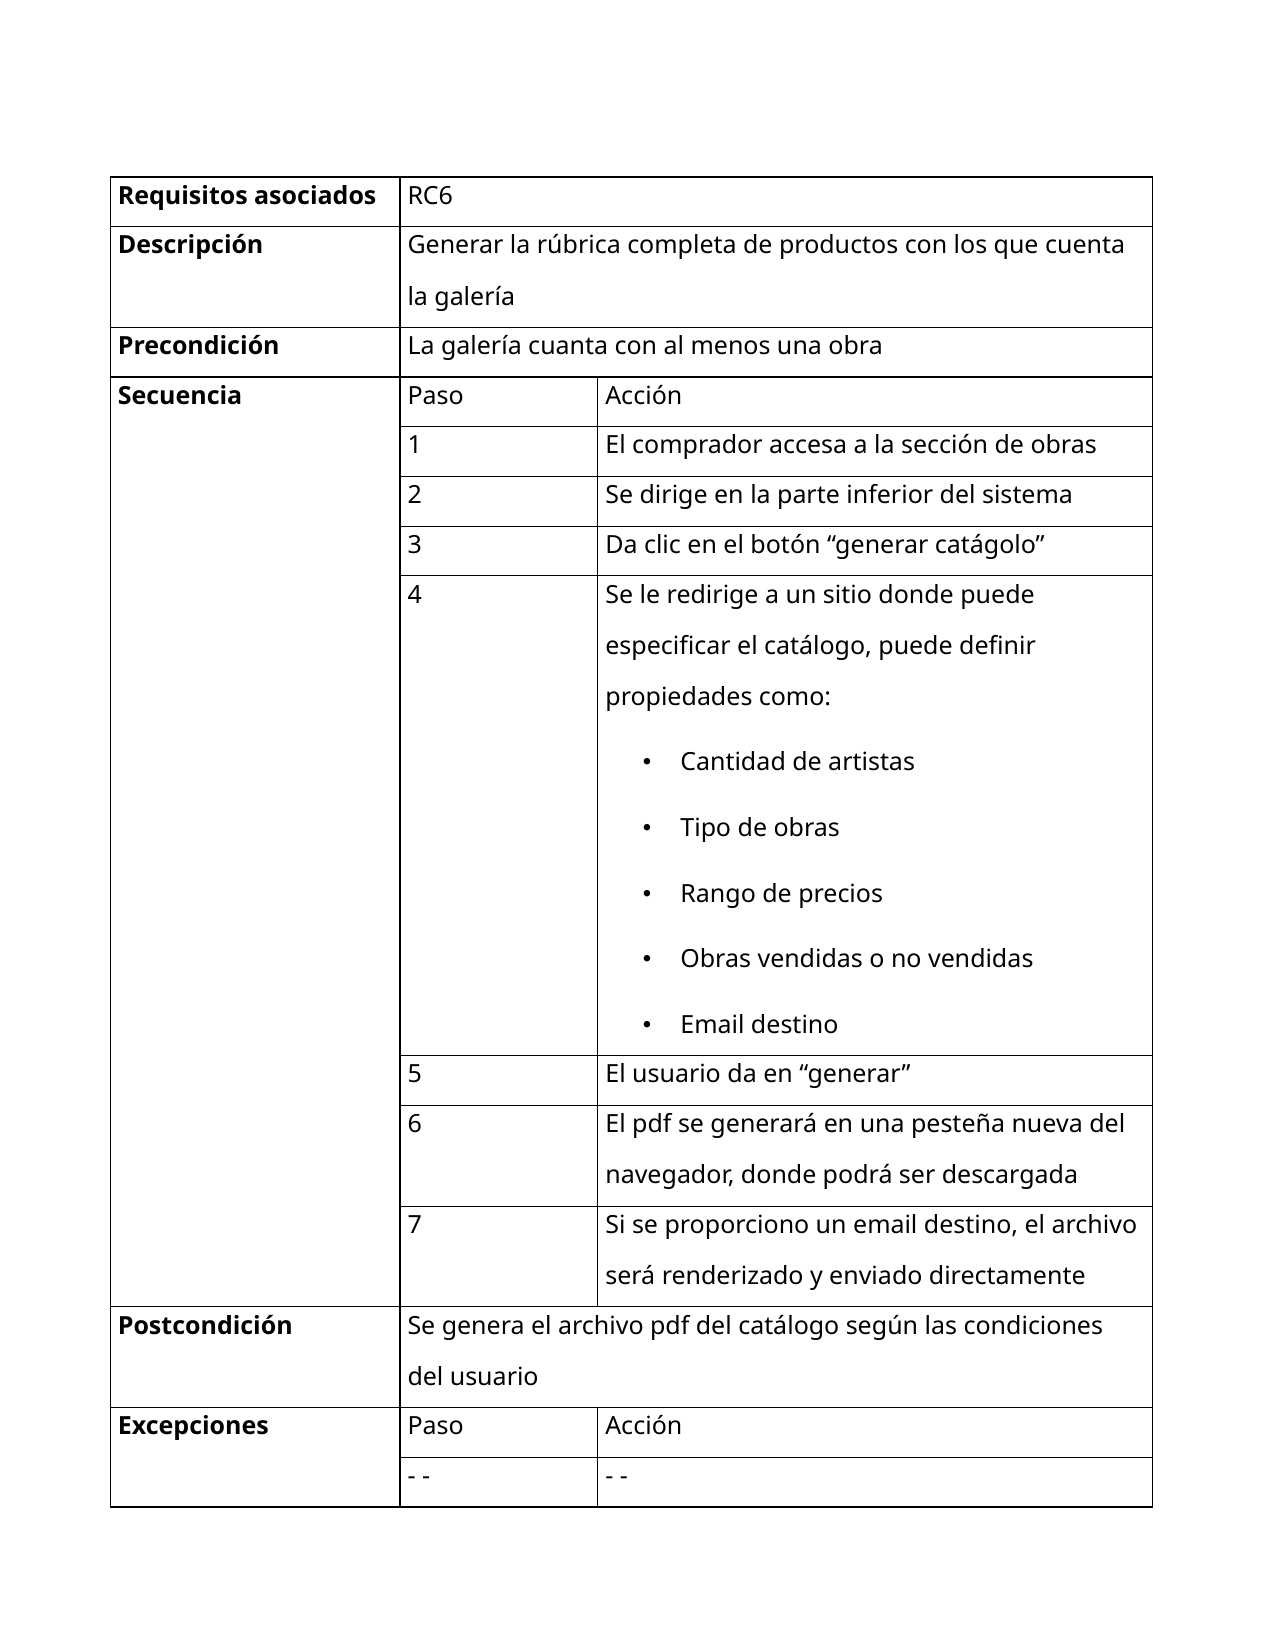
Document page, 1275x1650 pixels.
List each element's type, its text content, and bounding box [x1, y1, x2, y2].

table_cell Si se proporciono un email destino, el archivo será renderizado y enviado directamente [598, 1207, 1152, 1306]
table_cell Descripción [111, 227, 399, 327]
table_cell El usuario da en “generar” [598, 1056, 1152, 1105]
table_cell Acción [598, 1408, 1152, 1457]
table_cell El pdf se generará en una pesteña nueva del navegador, donde podrá ser descargada [598, 1106, 1152, 1206]
table_cell - - [401, 1458, 597, 1506]
table_cell Precondición [111, 328, 399, 376]
table_cell Generar la rúbrica completa de productos con los que cuenta la galería [401, 227, 1152, 327]
table_cell 2 [401, 477, 597, 526]
table_cell - - [598, 1458, 1152, 1506]
table_cell Excepciones [111, 1408, 399, 1506]
table_cell 4 [401, 576, 597, 1055]
table_cell Da clic en el botón “generar catágolo” [598, 527, 1152, 575]
table_cell Requisitos asociados [111, 178, 399, 226]
table_cell RC6 [401, 178, 1152, 226]
table_cell Paso [401, 378, 597, 426]
table_cell Se le redirige a un sitio donde puede especificar el catálogo, puede definir propiedades como: Cantidad de artistas Tipo de obras Rango de precios Obras vendidas o no vendidas Email destino [598, 576, 1152, 1055]
table_cell 5 [401, 1056, 597, 1105]
table_cell Secuencia [111, 378, 399, 1306]
table_cell Postcondición [111, 1307, 399, 1407]
table_cell El comprador accesa a la sección de obras [598, 427, 1152, 476]
table_cell 6 [401, 1106, 597, 1206]
table_cell Se dirige en la parte inferior del sistema [598, 477, 1152, 526]
table_cell 1 [401, 427, 597, 476]
table_cell La galería cuanta con al menos una obra [401, 328, 1152, 376]
table_cell Paso [401, 1408, 597, 1457]
table_cell 7 [401, 1207, 597, 1306]
table_cell Acción [598, 378, 1152, 426]
table_cell 3 [401, 527, 597, 575]
table_cell Se genera el archivo pdf del catálogo según las condiciones del usuario [401, 1307, 1152, 1407]
